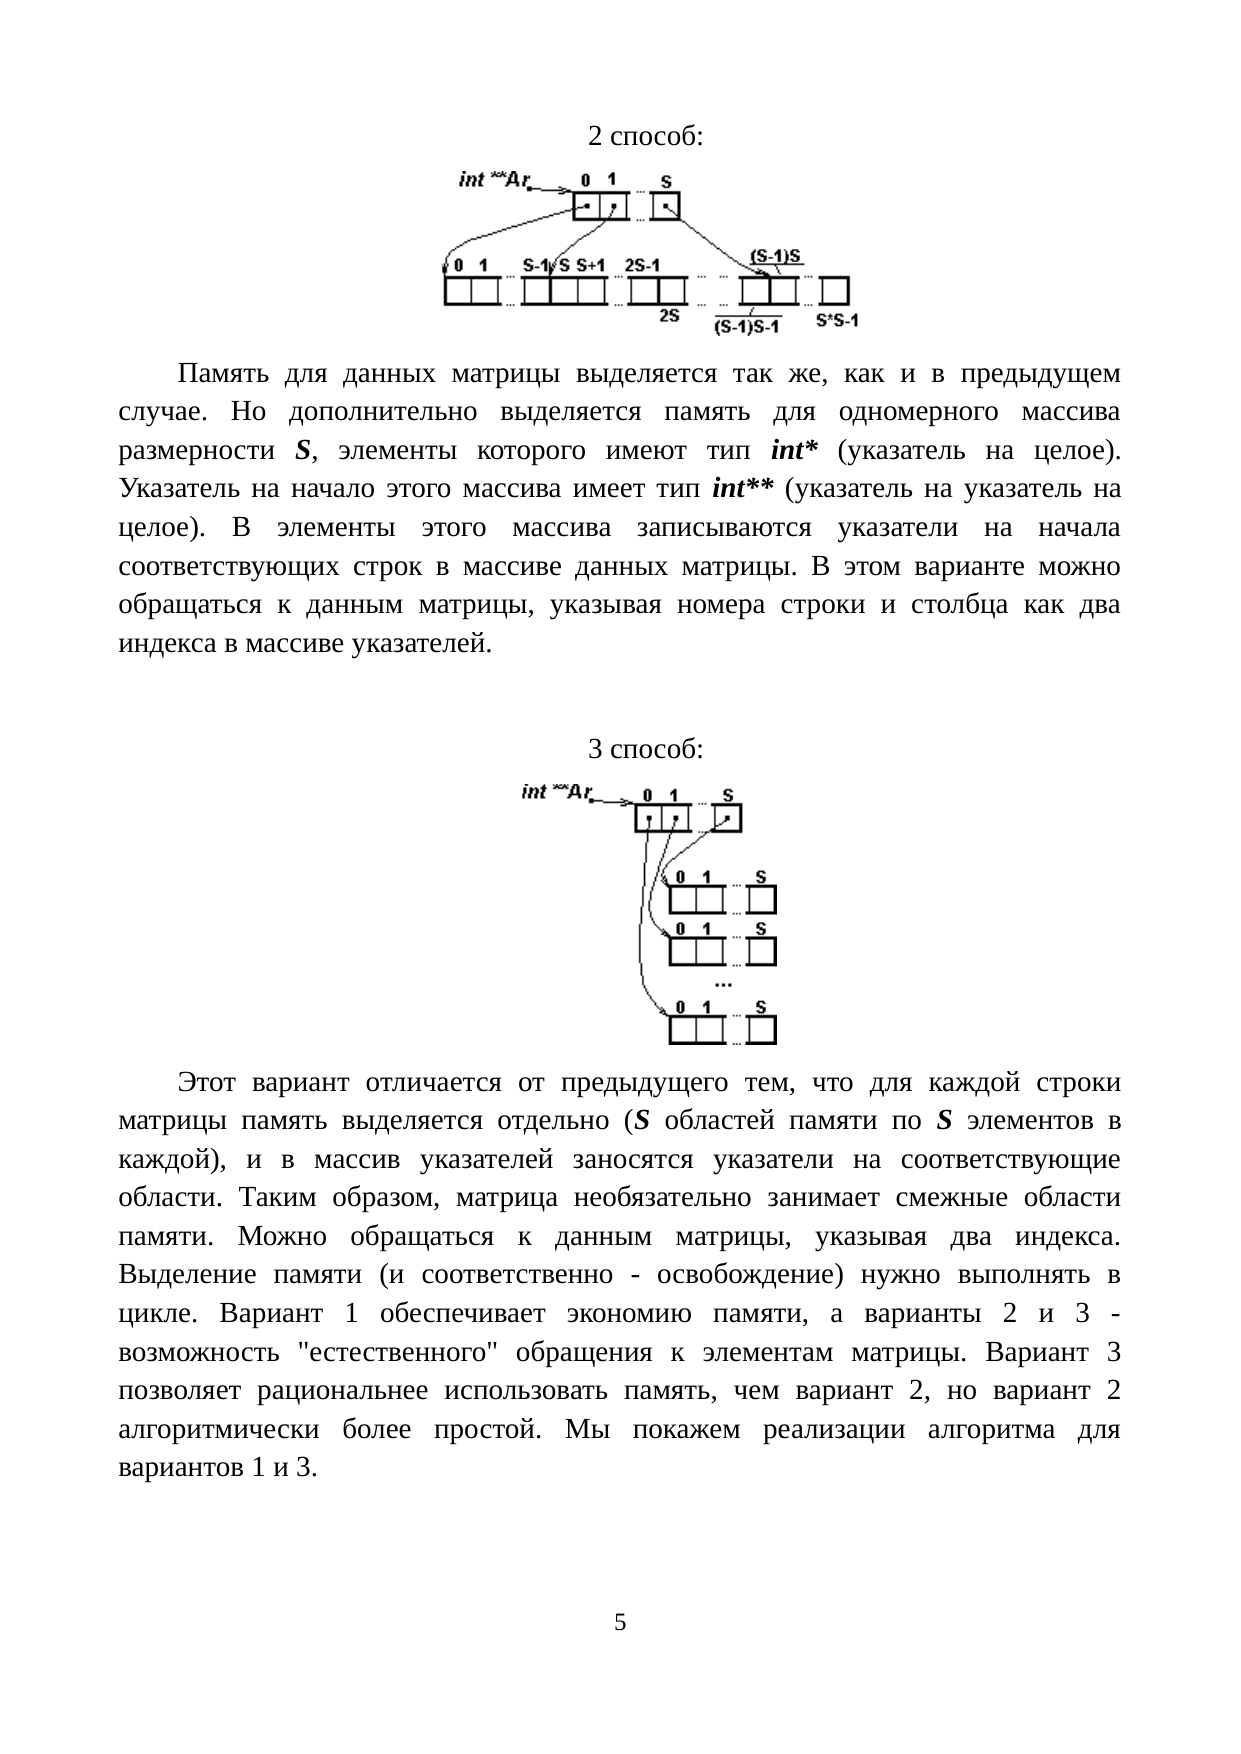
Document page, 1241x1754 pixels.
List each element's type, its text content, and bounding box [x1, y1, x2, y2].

picture [522, 784, 777, 1045]
text 3 способ: [118, 731, 1122, 764]
text 2 способ: [118, 118, 1122, 152]
text Память для данных матрицы выделяется так же, как и в предыдущем случае. Но дополнительно выделяется память для одномерного массива размерности S, элементы которого имеют тип int* (указатель на целое). Указатель на начало этого массива имеет тип int** (указатель на указатель на целое). В элементы этого массива записываются указатели на начала соответствующих строк в массиве данных матрицы. В этом варианте можно обращаться к данным матрицы, указывая номера строки и столбца как два индекса в массиве указателей. [118, 355, 1122, 658]
picture [441, 171, 858, 336]
text Этот вариант отличается от предыдущего тем, что для каждой строки матрицы память выделяется отдельно (S областей памяти по S элементов в каждой), и в массив указателей заносятся указатели на соответствующие области. Таким образом, матрица необязательно занимает смежные области памяти. Можно обращаться к данным матрицы, указывая два индекса. Выделение памяти (и соответственно - освобождение) нужно выполнять в цикле. Вариант 1 обеспечивает экономию памяти, а варианты 2 и 3 - возможность "естественного" обращения к элементам матрицы. Вариант 3 позволяет рациональнее использовать память, чем вариант 2, но вариант 2 алгоритмически более простой. Мы покажем реализации алгоритма для вариантов 1 и 3. [118, 1064, 1122, 1483]
